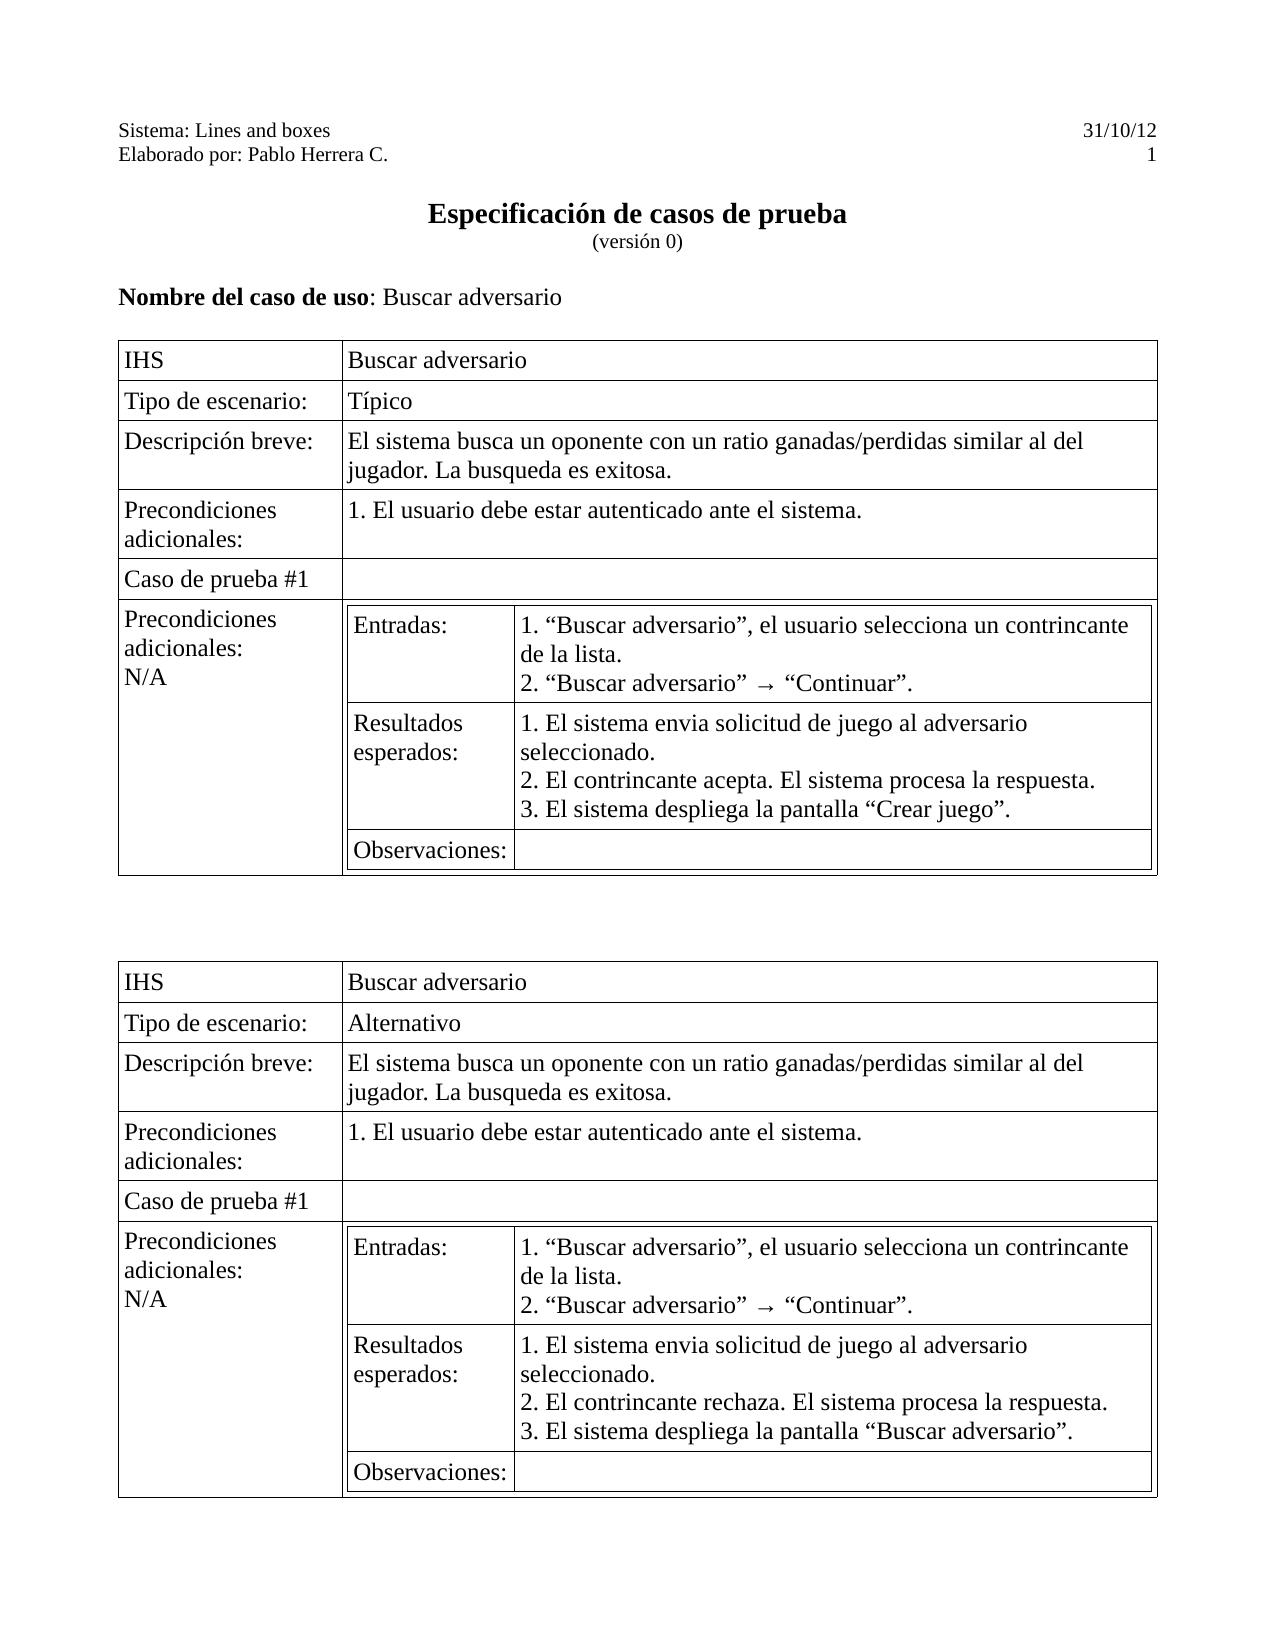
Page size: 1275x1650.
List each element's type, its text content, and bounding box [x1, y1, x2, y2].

table_cell [343, 600, 1157, 875]
table_cell Descripción breve: [119, 421, 342, 489]
table_cell Tipo de escenario: [119, 1003, 342, 1042]
table_header 1. “Buscar adversario”, el usuario selecciona un contrincante de la lista. 2. “Buscar adversario” → “Continuar”. [515, 606, 1151, 702]
table_cell Precondiciones adicionales: N/A [119, 600, 342, 875]
table_cell Resultados esperados: [348, 703, 514, 829]
text Especificación de casos de prueba [118, 196, 1157, 229]
table_cell Caso de prueba #1 [119, 1181, 342, 1221]
table_cell Alternativo [343, 1003, 1157, 1042]
text Nombre del caso de uso: Buscar adversario [118, 282, 1157, 311]
table_header Buscar adversario [343, 341, 1157, 380]
table_header Buscar adversario [343, 962, 1157, 1002]
table_cell Resultados esperados: [348, 1325, 514, 1451]
table_header 1. “Buscar adversario”, el usuario selecciona un contrincante de la lista. 2. “Buscar adversario” → “Continuar”. [515, 1227, 1151, 1324]
table_header IHS [119, 962, 342, 1002]
table_cell 1. El sistema envia solicitud de juego al adversario seleccionado. 2. El contrincante rechaza. El sistema procesa la respuesta. 3. El sistema despliega la pantalla “Buscar adversario”. [515, 1325, 1151, 1451]
table_cell El sistema busca un oponente con un ratio ganadas/perdidas similar al del jugador. La busqueda es exitosa. [343, 1043, 1157, 1111]
table_cell Precondiciones adicionales: [119, 490, 342, 558]
table_cell Observaciones: [348, 830, 514, 869]
table_cell Observaciones: [348, 1452, 514, 1491]
table_cell [343, 559, 1157, 599]
table_cell [515, 830, 1151, 869]
table_cell Descripción breve: [119, 1043, 342, 1111]
table_cell [343, 1222, 1157, 1497]
text (versión 0) [118, 229, 1157, 253]
table_cell Caso de prueba #1 [119, 559, 342, 599]
table_cell Tipo de escenario: [119, 381, 342, 420]
table_cell 1. El usuario debe estar autenticado ante el sistema. [343, 1112, 1157, 1180]
table_cell Precondiciones adicionales: [119, 1112, 342, 1180]
table_header Entradas: [348, 1227, 514, 1324]
table_cell 1. El sistema envia solicitud de juego al adversario seleccionado. 2. El contrincante acepta. El sistema procesa la respuesta. 3. El sistema despliega la pantalla “Crear juego”. [515, 703, 1151, 829]
table_header Entradas: [348, 606, 514, 702]
table_cell El sistema busca un oponente con un ratio ganadas/perdidas similar al del jugador. La busqueda es exitosa. [343, 421, 1157, 489]
table_cell Típico [343, 381, 1157, 420]
table_cell [343, 1181, 1157, 1221]
table_cell Precondiciones adicionales: N/A [119, 1222, 342, 1497]
table_cell [515, 1452, 1151, 1491]
table_header IHS [119, 341, 342, 380]
table_cell 1. El usuario debe estar autenticado ante el sistema. [343, 490, 1157, 558]
